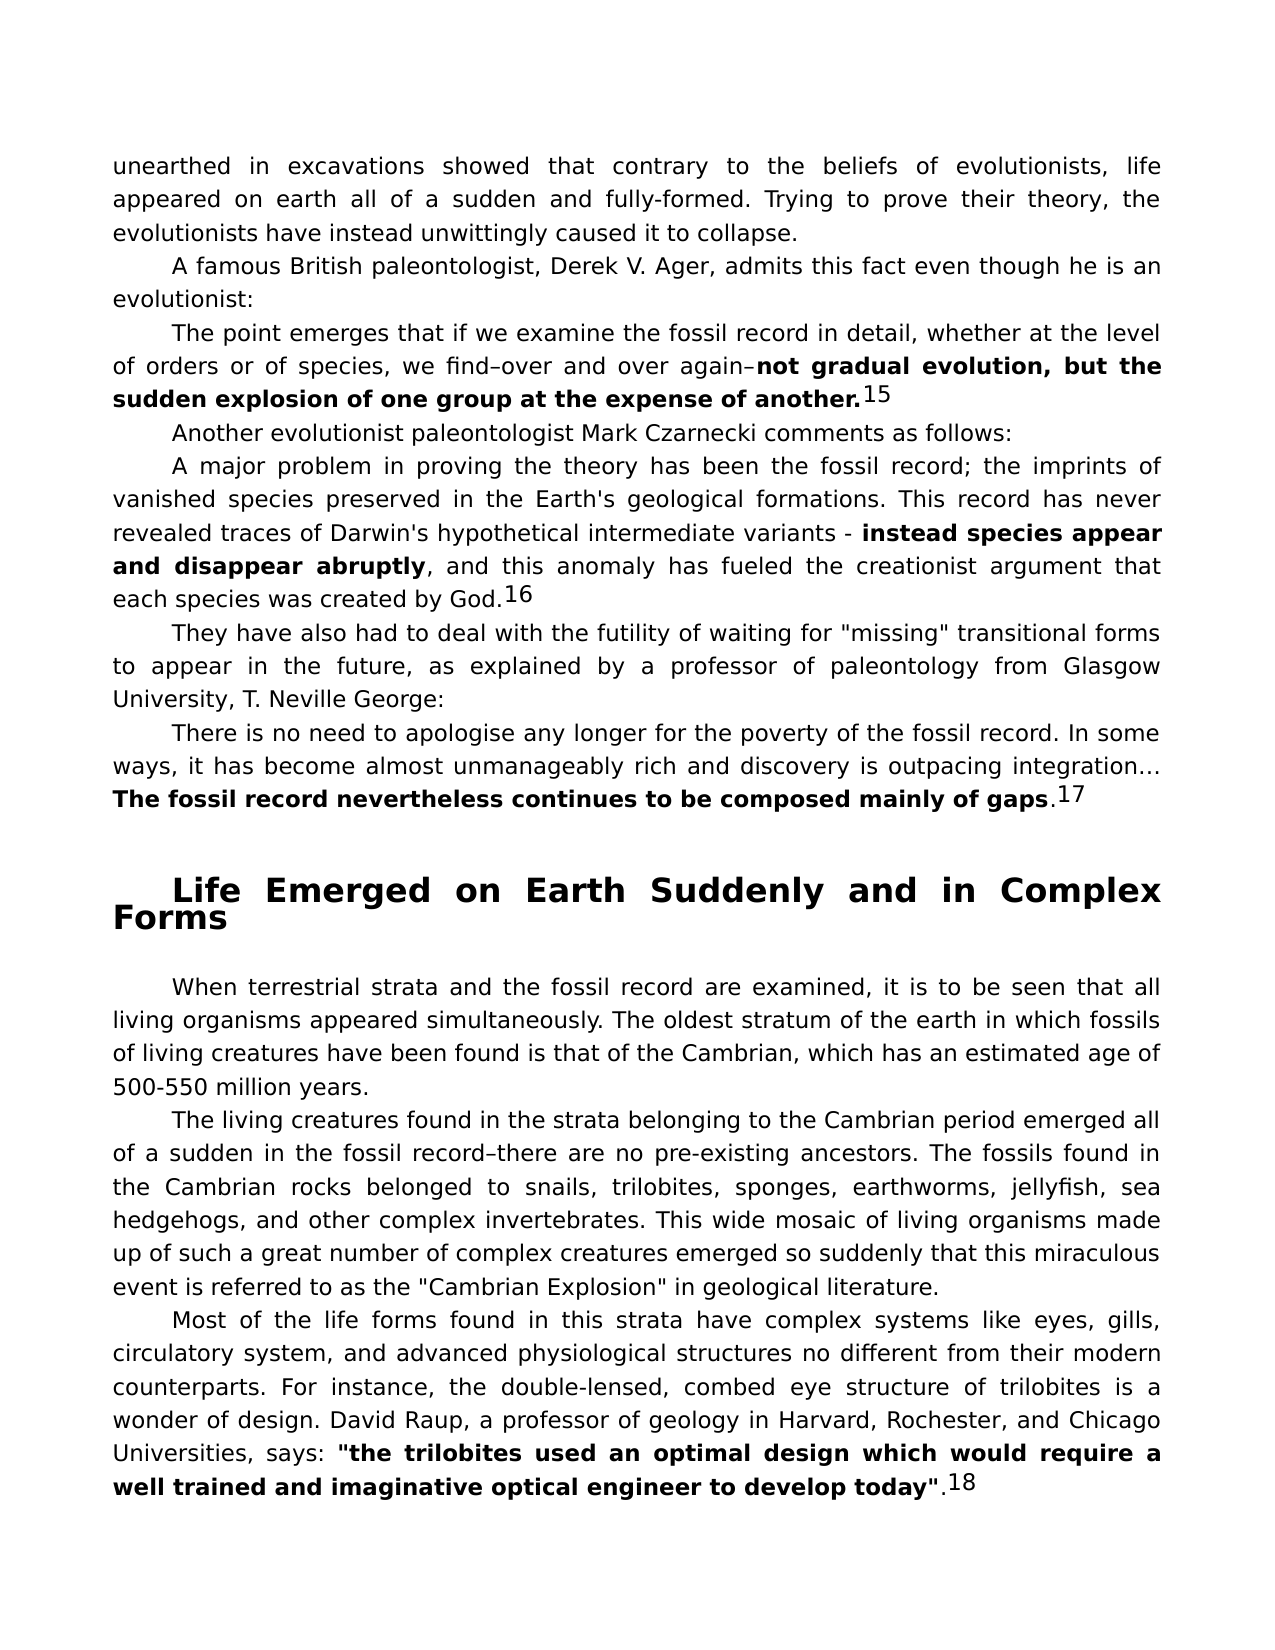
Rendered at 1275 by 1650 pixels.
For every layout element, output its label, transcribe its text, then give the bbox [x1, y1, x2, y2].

text unearthed in excavations showed that contrary to the beliefs of evolutionists, life appeared on earth all of a sudden and fully-formed. Trying to prove their theory, the evolutionists have instead unwittingly caused it to collapse. [112, 148, 1162, 248]
text A famous British paleontologist, Derek V. Ager, admits this fact even though he is an evolutionist: [112, 248, 1162, 314]
text Most of the life forms found in this strata have complex systems like eyes, gills, circulatory system, and advanced physiological structures no different from their modern counterparts. For instance, the double-lensed, combed eye structure of trilobites is a wonder of design. David Raup, a professor of geology in Harvard, Rochester, and Chicago Universities, says: "the trilobites used an optimal design which would require a well trained and imaginative optical engineer to develop today".18 [112, 1302, 1162, 1502]
text A major problem in proving the theory has been the fossil record; the imprints of vanished species preserved in the Earth's geological formations. This record has never revealed traces of Darwin's hypothetical intermediate variants - instead species appear and disappear abruptly, and this anomaly has fueled the creationist argument that each species was created by God.16 [112, 448, 1162, 614]
text Another evolutionist paleontologist Mark Czarnecki comments as follows: [112, 414, 1162, 448]
text The point emerges that if we examine the fossil record in detail, whether at the level of orders or of species, we find–over and over again–not gradual evolution, but the sudden explosion of one group at the expense of another.15 [112, 314, 1162, 414]
text The living creatures found in the strata belonging to the Cambrian period emerged all of a sudden in the fossil record–there are no pre-existing ancestors. The fossils found in the Cambrian rocks belonged to snails, trilobites, sponges, earthworms, jellyfish, sea hedgehogs, and other complex invertebrates. This wide mosaic of living organisms made up of such a great number of complex creatures emerged so suddenly that this miraculous event is referred to as the "Cambrian Explosion" in geological literature. [112, 1102, 1162, 1302]
text When terrestrial strata and the fossil record are examined, it is to be seen that all living organisms appeared simultaneously. The oldest stratum of the earth in which fossils of living creatures have been found is that of the Cambrian, which has an estimated age of 500-550 million years. [112, 968, 1162, 1102]
text There is no need to apologise any longer for the poverty of the fossil record. In some ways, it has become almost unmanageably rich and discovery is outpacing integration… The fossil record nevertheless continues to be composed mainly of gaps.17 [112, 714, 1162, 814]
text Life Emerged on Earth Suddenly and in Complex Forms [112, 881, 1162, 935]
text They have also had to deal with the futility of waiting for "missing" transitional forms to appear in the future, as explained by a professor of paleontology from Glasgow University, T. Neville George: [112, 614, 1162, 714]
